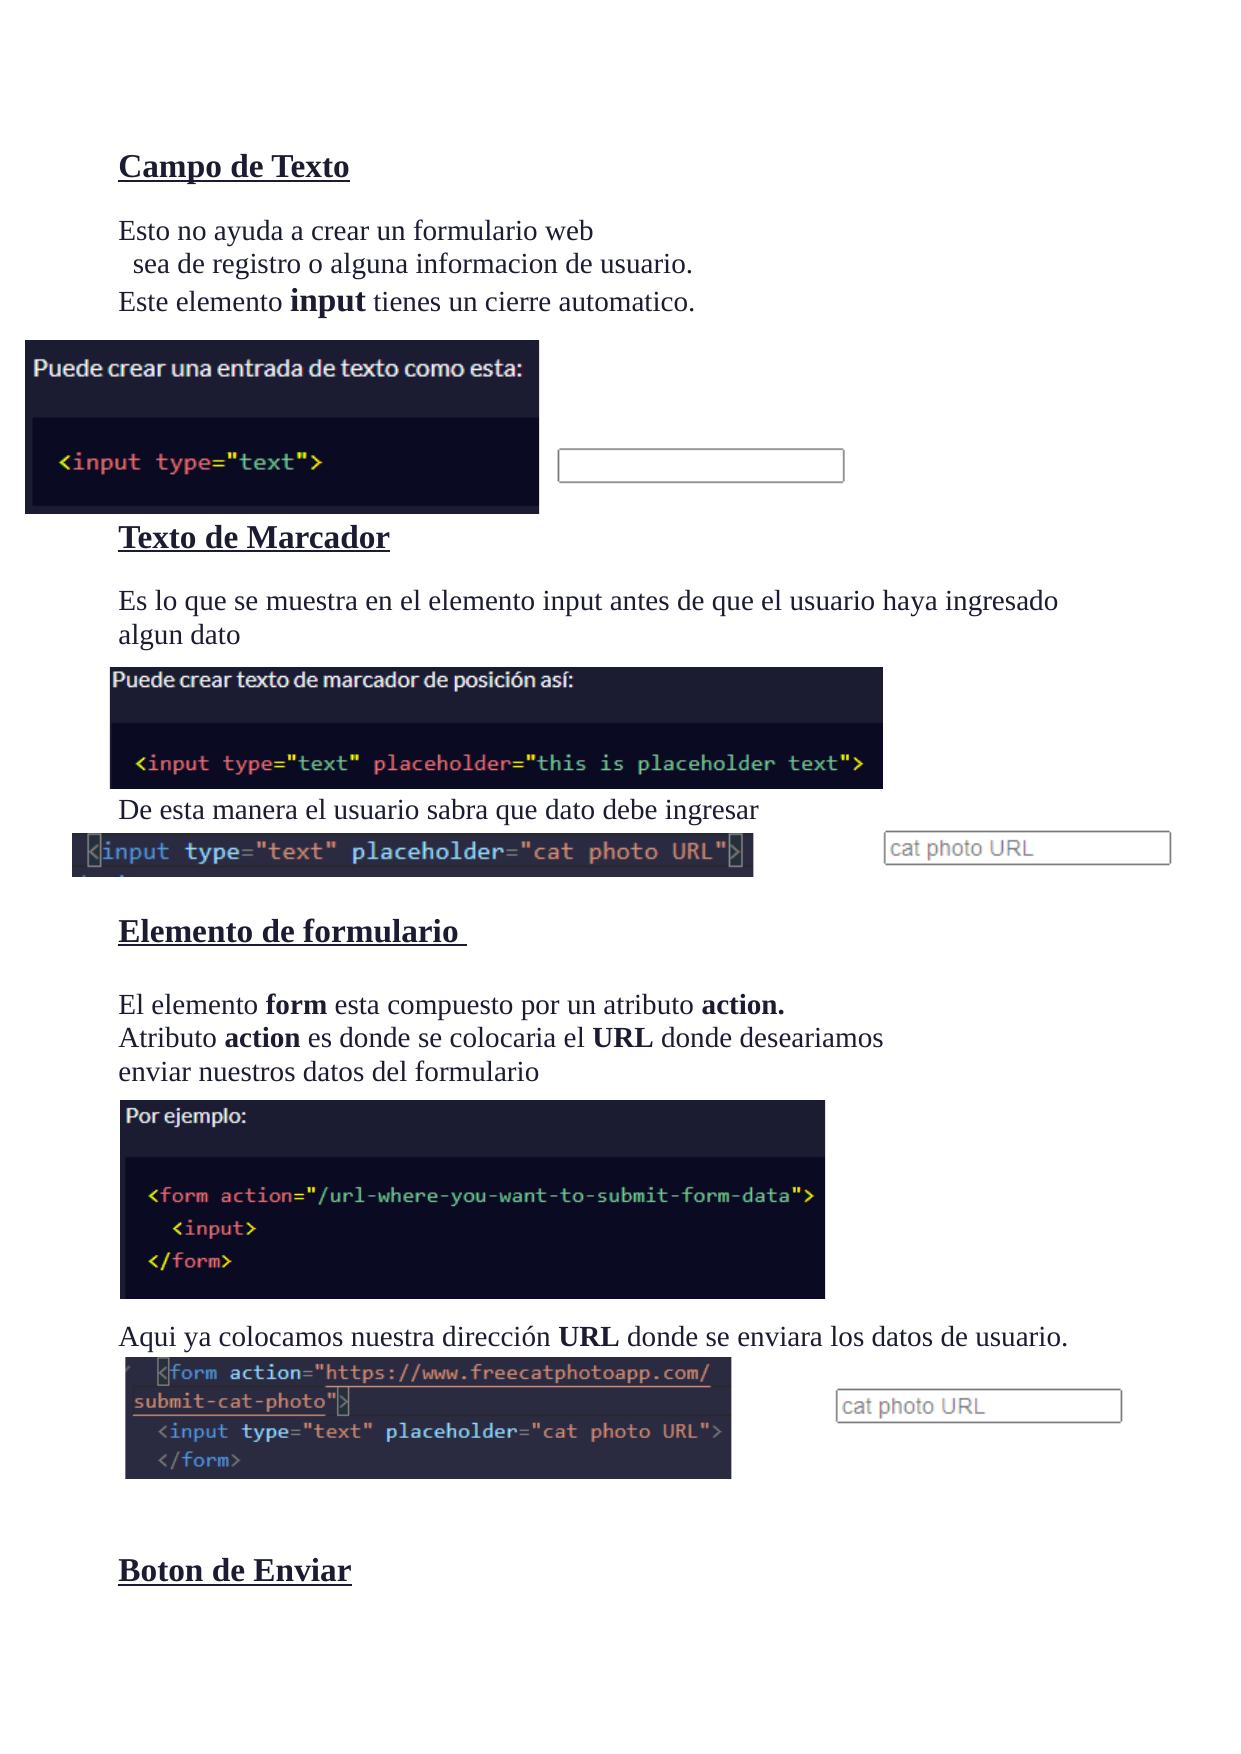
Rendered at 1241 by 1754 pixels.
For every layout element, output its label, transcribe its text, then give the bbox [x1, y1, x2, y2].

text sea de registro o alguna informacion de usuario. [118, 247, 1122, 280]
picture [830, 1378, 1135, 1436]
text Texto de Marcador [118, 517, 1122, 555]
text enviar nuestros datos del formulario [118, 1054, 1122, 1088]
text Este elemento input tienes un cierre automatico. [118, 280, 1122, 318]
picture [125, 1357, 732, 1479]
text De esta manera el usuario sabra que dato debe ingresar [118, 792, 1122, 826]
text Elemento de formulario [118, 911, 1122, 949]
text Boton de Enviar [118, 1550, 1122, 1589]
picture [25, 340, 540, 514]
picture [109, 667, 883, 789]
text Atributo action es donde se colocaria el URL donde deseariamos [118, 1021, 1122, 1054]
picture [120, 1100, 826, 1299]
text El elemento form esta compuesto por un atributo action. [118, 987, 1122, 1021]
picture [878, 820, 1183, 878]
text Aqui ya colocamos nuestra dirección URL donde se enviara los datos de usuario. [118, 1319, 1122, 1352]
picture [72, 833, 754, 877]
text Esto no ayuda a crear un formulario web [118, 213, 1122, 247]
picture [547, 436, 859, 499]
text Campo de Texto [118, 146, 1122, 185]
text Es lo que se muestra en el elemento input antes de que el usuario haya ingresado algun dato [118, 583, 1122, 651]
